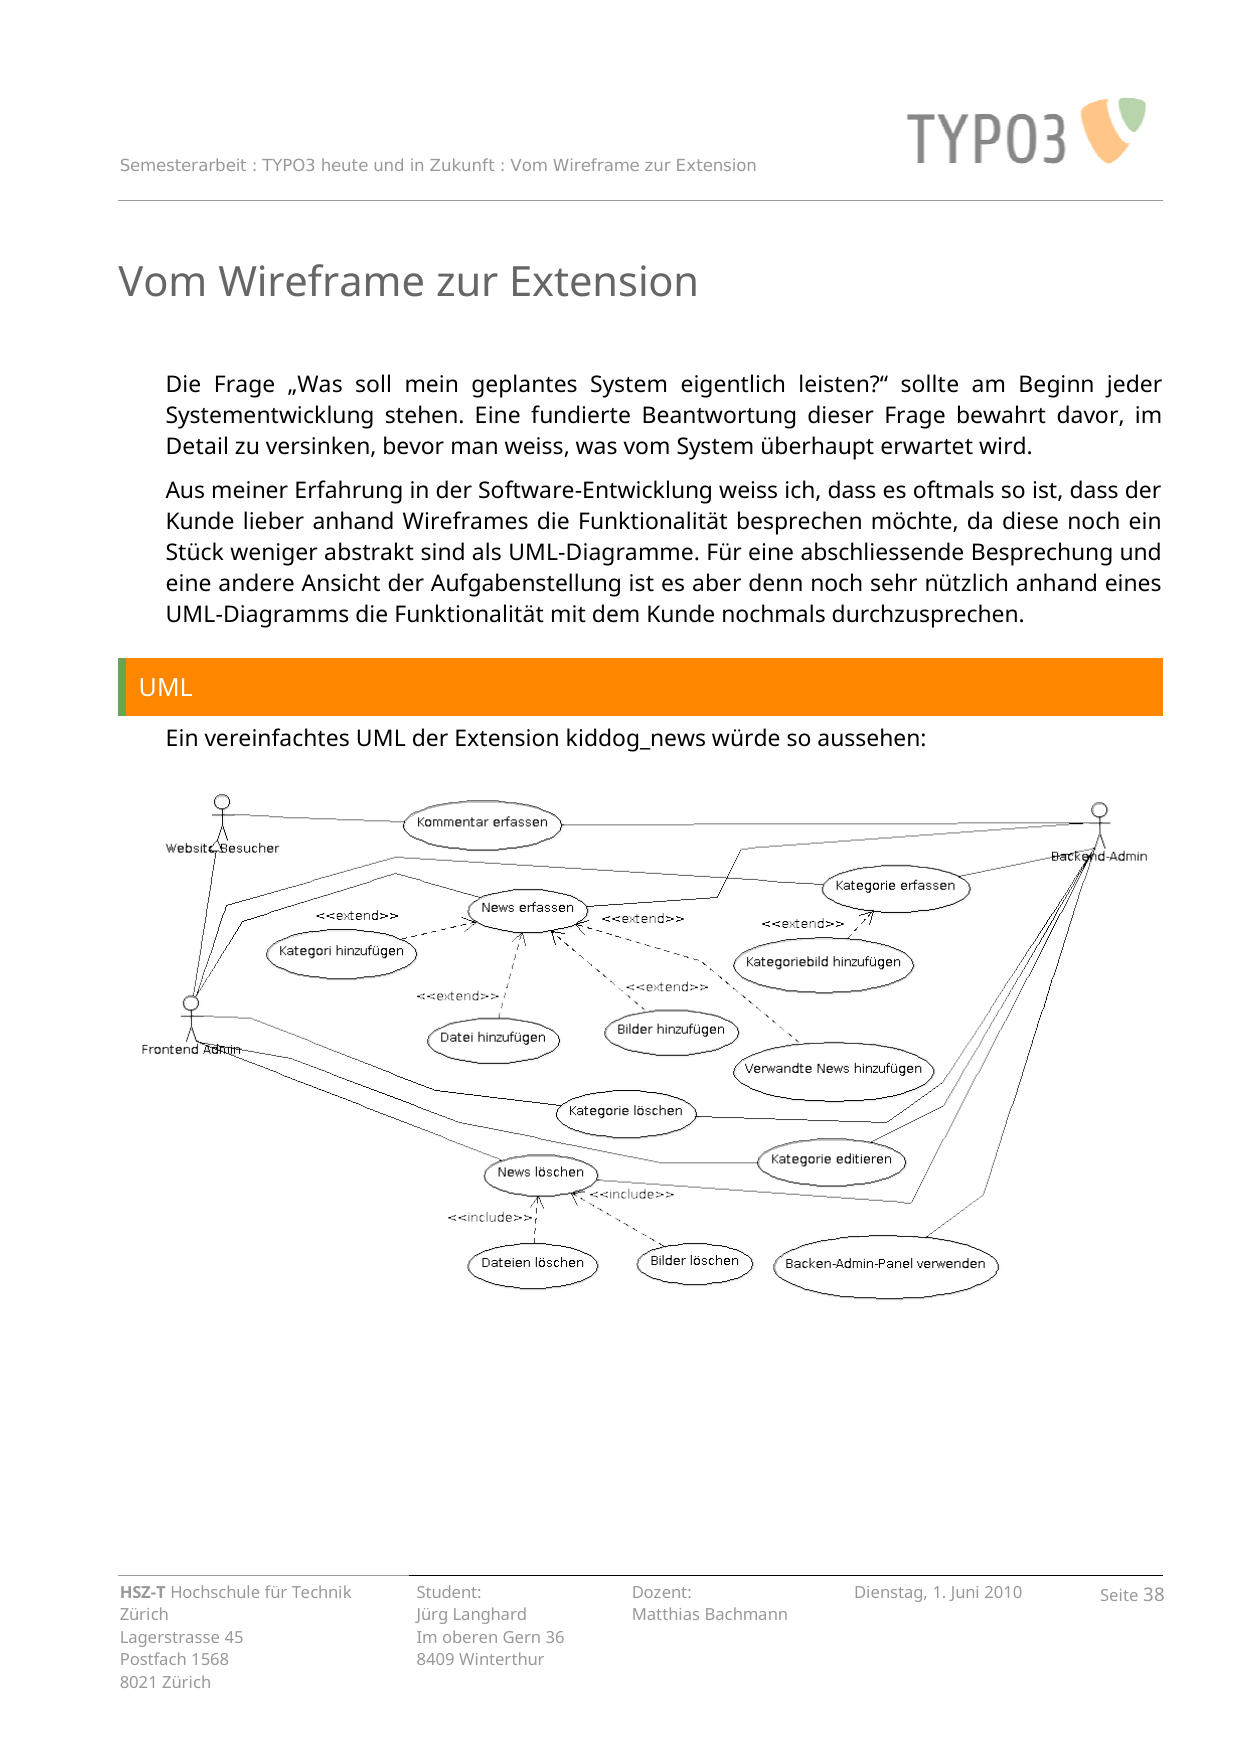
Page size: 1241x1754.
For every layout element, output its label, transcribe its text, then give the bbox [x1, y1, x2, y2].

subtitle UML [126, 658, 1163, 716]
picture [870, 65, 1149, 195]
picture [73, 752, 1208, 1431]
text Die Frage „Was soll mein geplantes System eigentlich leisten?“ sollte am Beginn jeder Systementwicklung stehen. Eine fundierte Beantwortung dieser Frage bewahrt davor, im Detail zu versinken, bevor man weiss, was vom System überhaupt erwartet wird. [165, 368, 1163, 461]
subtitle Vom Wireframe zur Extension [118, 252, 1163, 309]
text Ein vereinfachtes UML der Extension kiddog_news würde so aussehen: [165, 722, 1163, 752]
text Aus meiner Erfahrung in der Software-Entwicklung weiss ich, dass es oftmals so ist, dass der Kunde lieber anhand Wireframes die Funktionalität besprechen möchte, da diese noch ein Stück weniger abstrakt sind als UML-Diagramme. Für eine abschliessende Besprechung und eine andere Ansicht der Aufgabenstellung ist es aber denn noch sehr nützlich anhand eines UML-Diagramms die Funktionalität mit dem Kunde nochmals durchzusprechen. [165, 473, 1163, 629]
